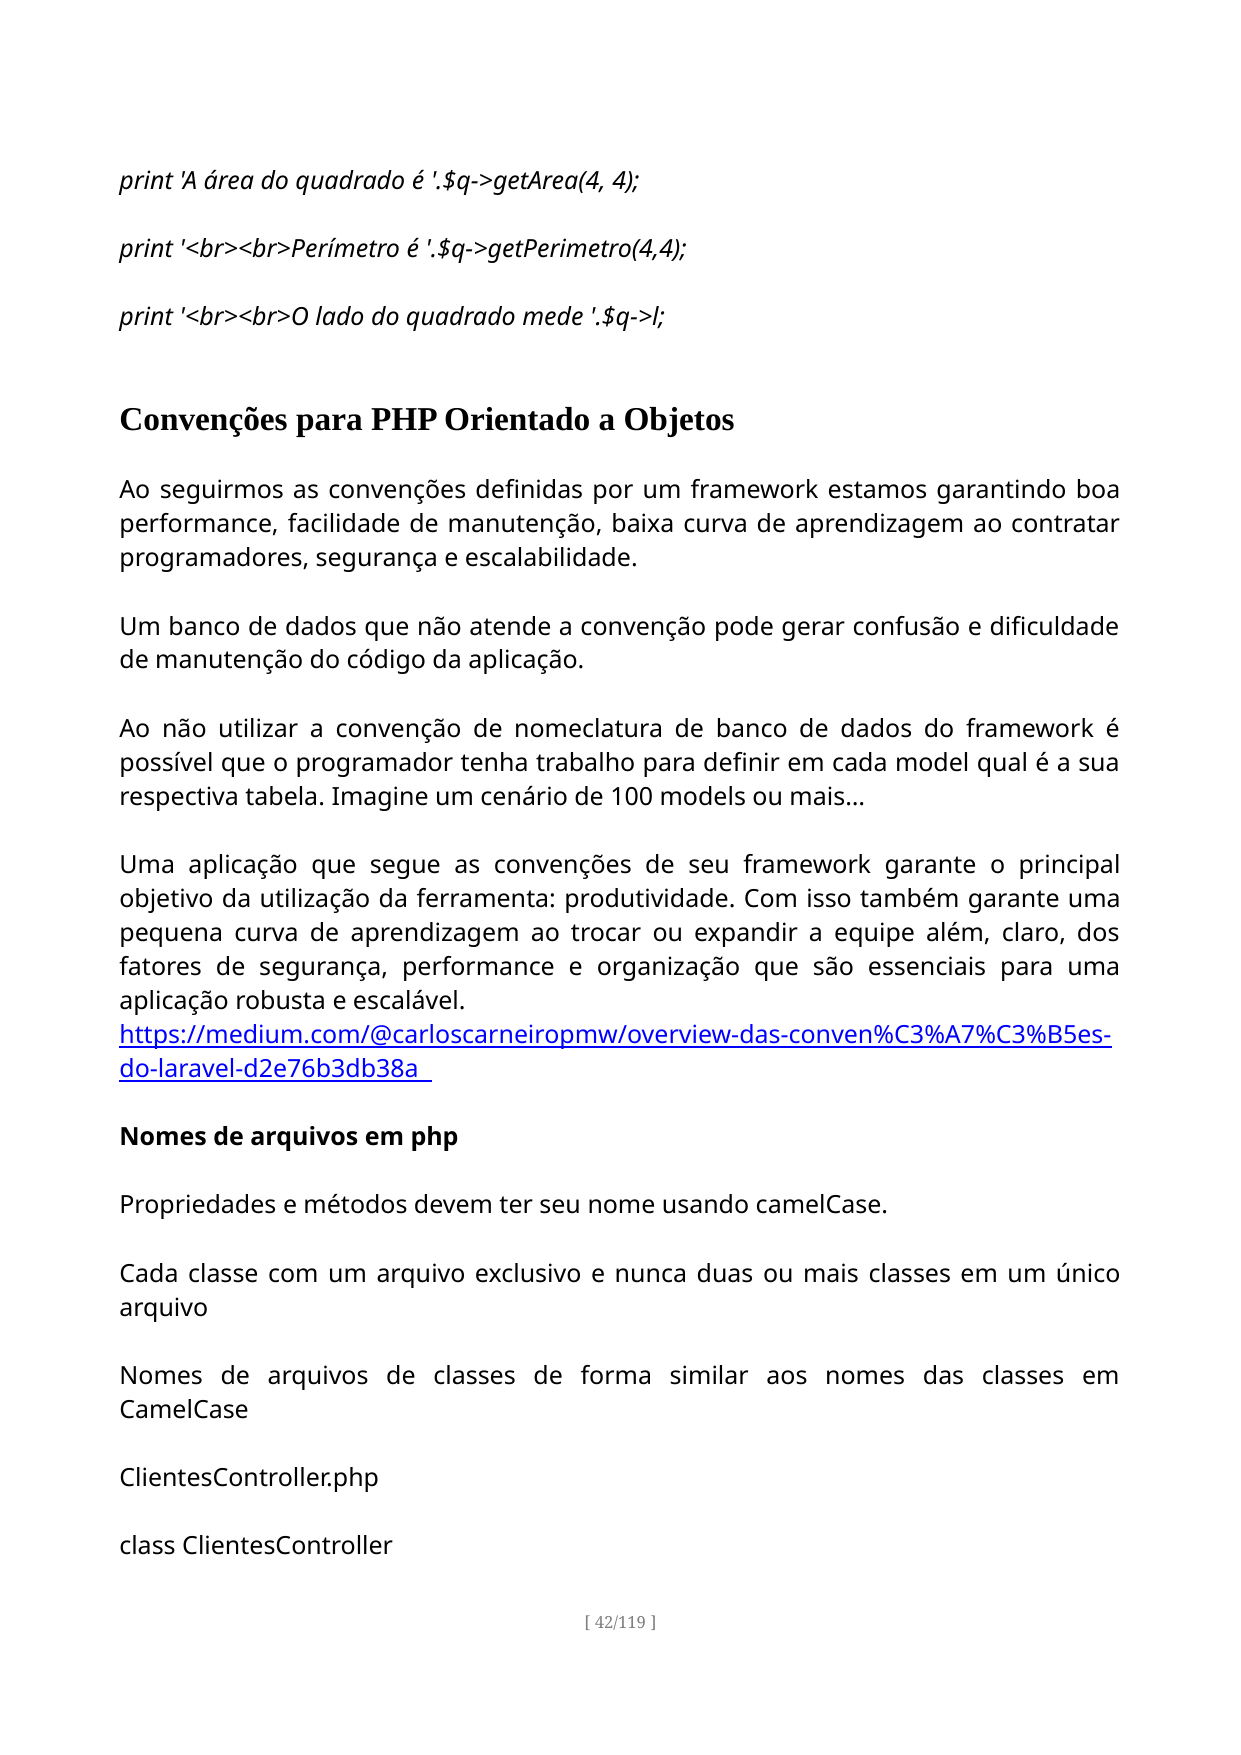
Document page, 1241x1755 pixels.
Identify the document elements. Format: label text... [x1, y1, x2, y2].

subtitle Convenções para PHP Orientado a Objetos [113, 401, 1128, 438]
text print '<br><br>O lado do quadrado mede '.$q->l; [113, 299, 1128, 333]
text Ao seguirmos as convenções definidas por um framework estamos garantindo boa performance, facilidade de manutenção, baixa curva de aprendizagem ao contratar programadores, segurança e escalabilidade. [113, 472, 1128, 574]
text Cada classe com um arquivo exclusivo e nunca duas ou mais classes em um único arquivo [113, 1255, 1128, 1323]
text Ao não utilizar a convenção de nomeclatura de banco de dados do framework é possível que o programador tenha trabalho para definir em cada model qual é a sua respectiva tabela. Imagine um cenário de 100 models ou mais… [113, 710, 1128, 812]
text Uma aplicação que segue as convenções de seu framework garante o principal objetivo da utilização da ferramenta: produtividade. Com isso também garante uma pequena curva de aprendizagem ao trocar ou expandir a equipe além, claro, dos fatores de segurança, performance e organização que são essenciais para uma aplicação robusta e escalável. [113, 847, 1128, 1017]
text class ClientesController [113, 1528, 1128, 1568]
text Nomes de arquivos em php [113, 1119, 1128, 1153]
text https://medium.com/@carloscarneiropmw/overview-das-conven%C3%A7%C3%B5es-do-laravel-d2e76b3db38a [113, 1017, 1128, 1085]
text print '<br><br>Perímetro é '.$q->getPerimetro(4,4); [113, 231, 1128, 265]
text Um banco de dados que não atende a convenção pode gerar confusão e dificuldade de manutenção do código da aplicação. [113, 608, 1128, 676]
text Propriedades e métodos devem ter seu nome usando camelCase. [113, 1187, 1128, 1221]
text ClientesController.php [113, 1460, 1128, 1494]
text Nomes de arquivos de classes de forma similar aos nomes das classes em CamelCase [113, 1357, 1128, 1426]
text print 'A área do quadrado é '.$q->getArea(4, 4); [113, 156, 1128, 197]
